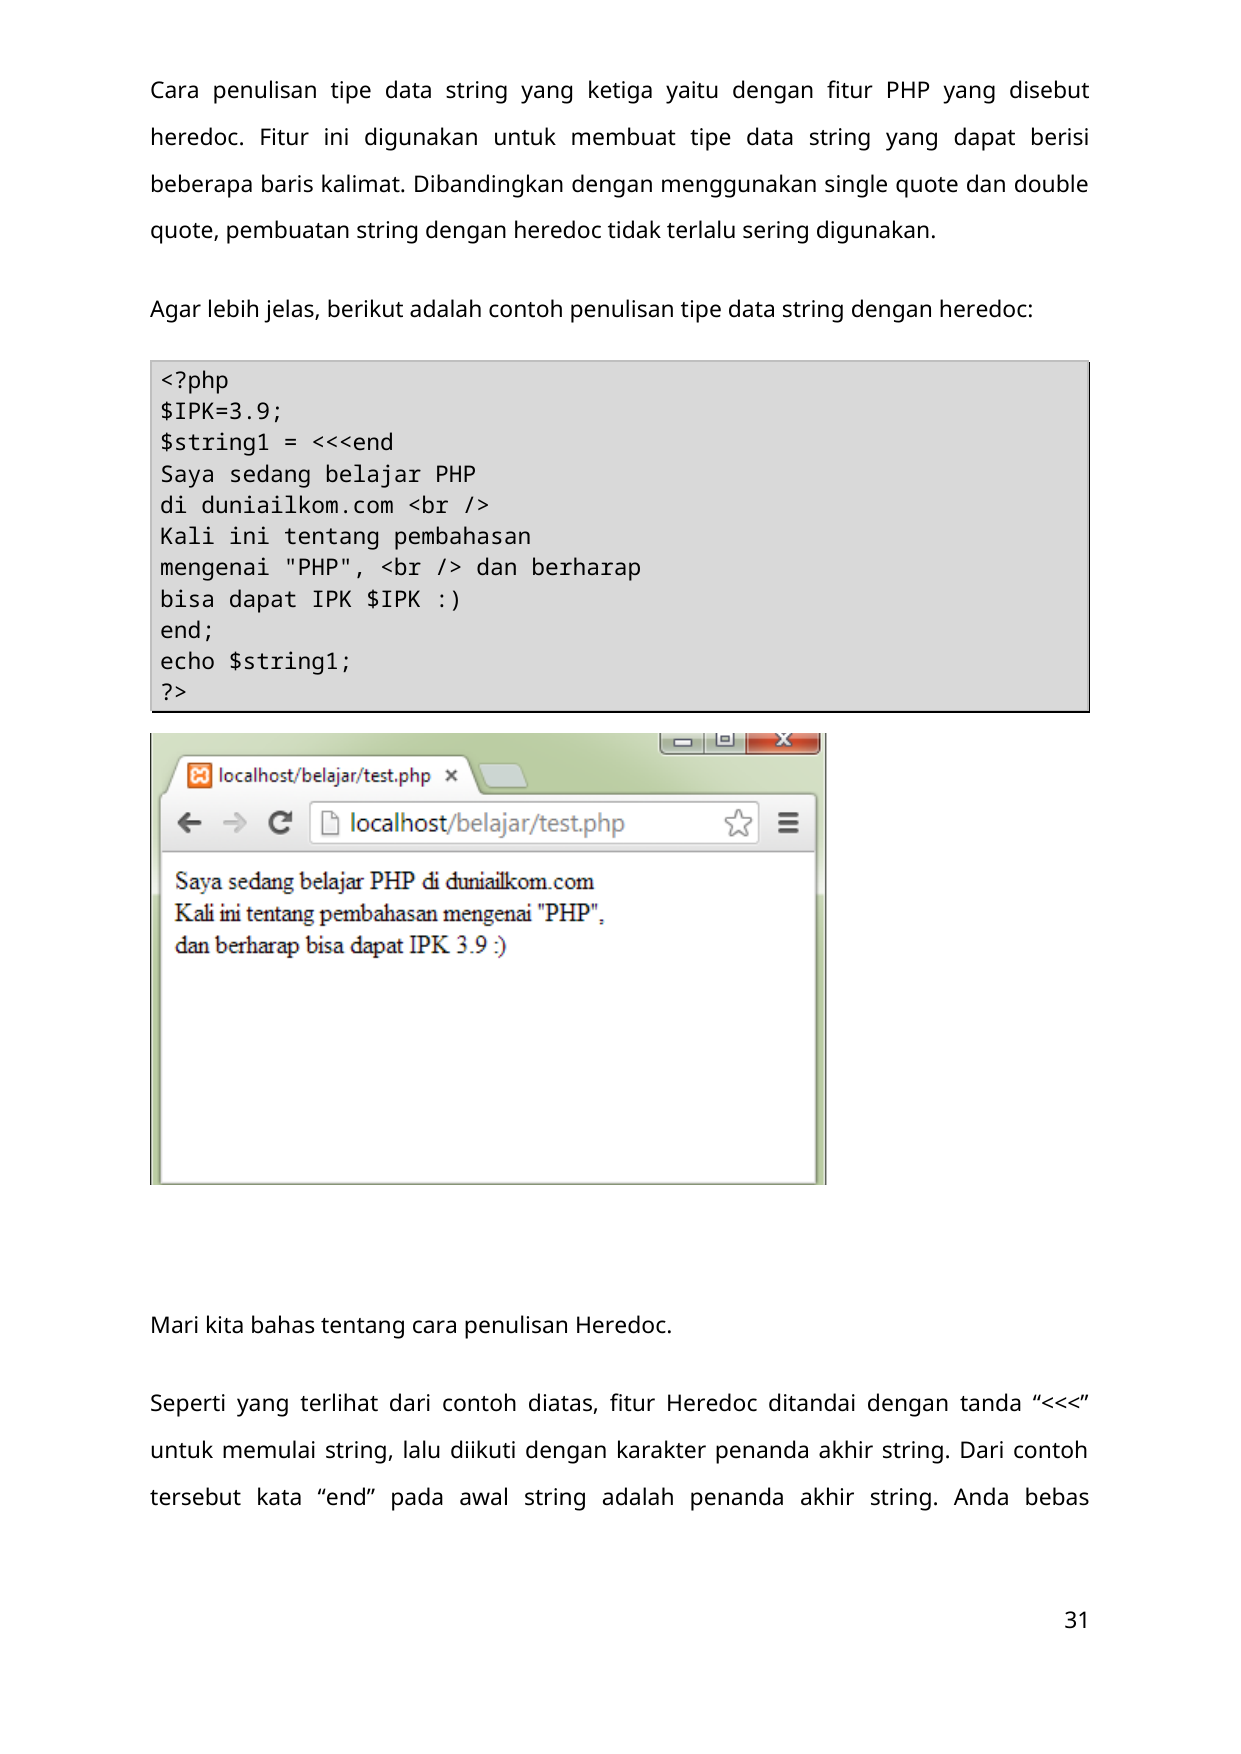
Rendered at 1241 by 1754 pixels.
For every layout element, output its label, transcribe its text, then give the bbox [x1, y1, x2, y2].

text Saya sedang belajar PHP [152, 454, 1087, 485]
text Cara penulisan tipe data string yang ketiga yaitu dengan fitur PHP yang disebut heredoc. Fitur ini digunakan untuk membuat tipe data string yang dapat berisi beberapa baris kalimat. Dibandingkan dengan menggunakan single quote dan double quote, pembuatan string dengan heredoc tidak terlalu sering digunakan. [150, 74, 1090, 246]
text echo $string1; [152, 641, 1087, 673]
text Mari kita bahas tentang cara penulisan Heredoc. [150, 1309, 1090, 1340]
text Agar lebih jelas, berikut adalah contoh penulisan tipe data string dengan heredoc: [150, 292, 1090, 324]
text bisa dapat IPK $IPK :) [152, 579, 1087, 610]
text Seperti yang terlihat dari contoh diatas, fitur Heredoc ditandai dengan tanda “<<<” untuk memulai string, lalu diikuti dengan karakter penanda akhir string. Dari contoh tersebut kata “end” pada awal string adalah penanda akhir string. Anda bebas [150, 1387, 1090, 1512]
text di duniailkom.com <br /> [152, 485, 1087, 516]
text <?php [152, 362, 1087, 391]
text $string1 = <<<end [152, 423, 1087, 454]
picture [150, 733, 827, 1185]
text Kali ini tentang pembahasan [152, 516, 1087, 548]
text end; [152, 610, 1087, 641]
text ?> [152, 673, 1087, 710]
text $IPK=3.9; [152, 391, 1087, 423]
text mengenai "PHP", <br /> dan berharap [152, 548, 1087, 579]
